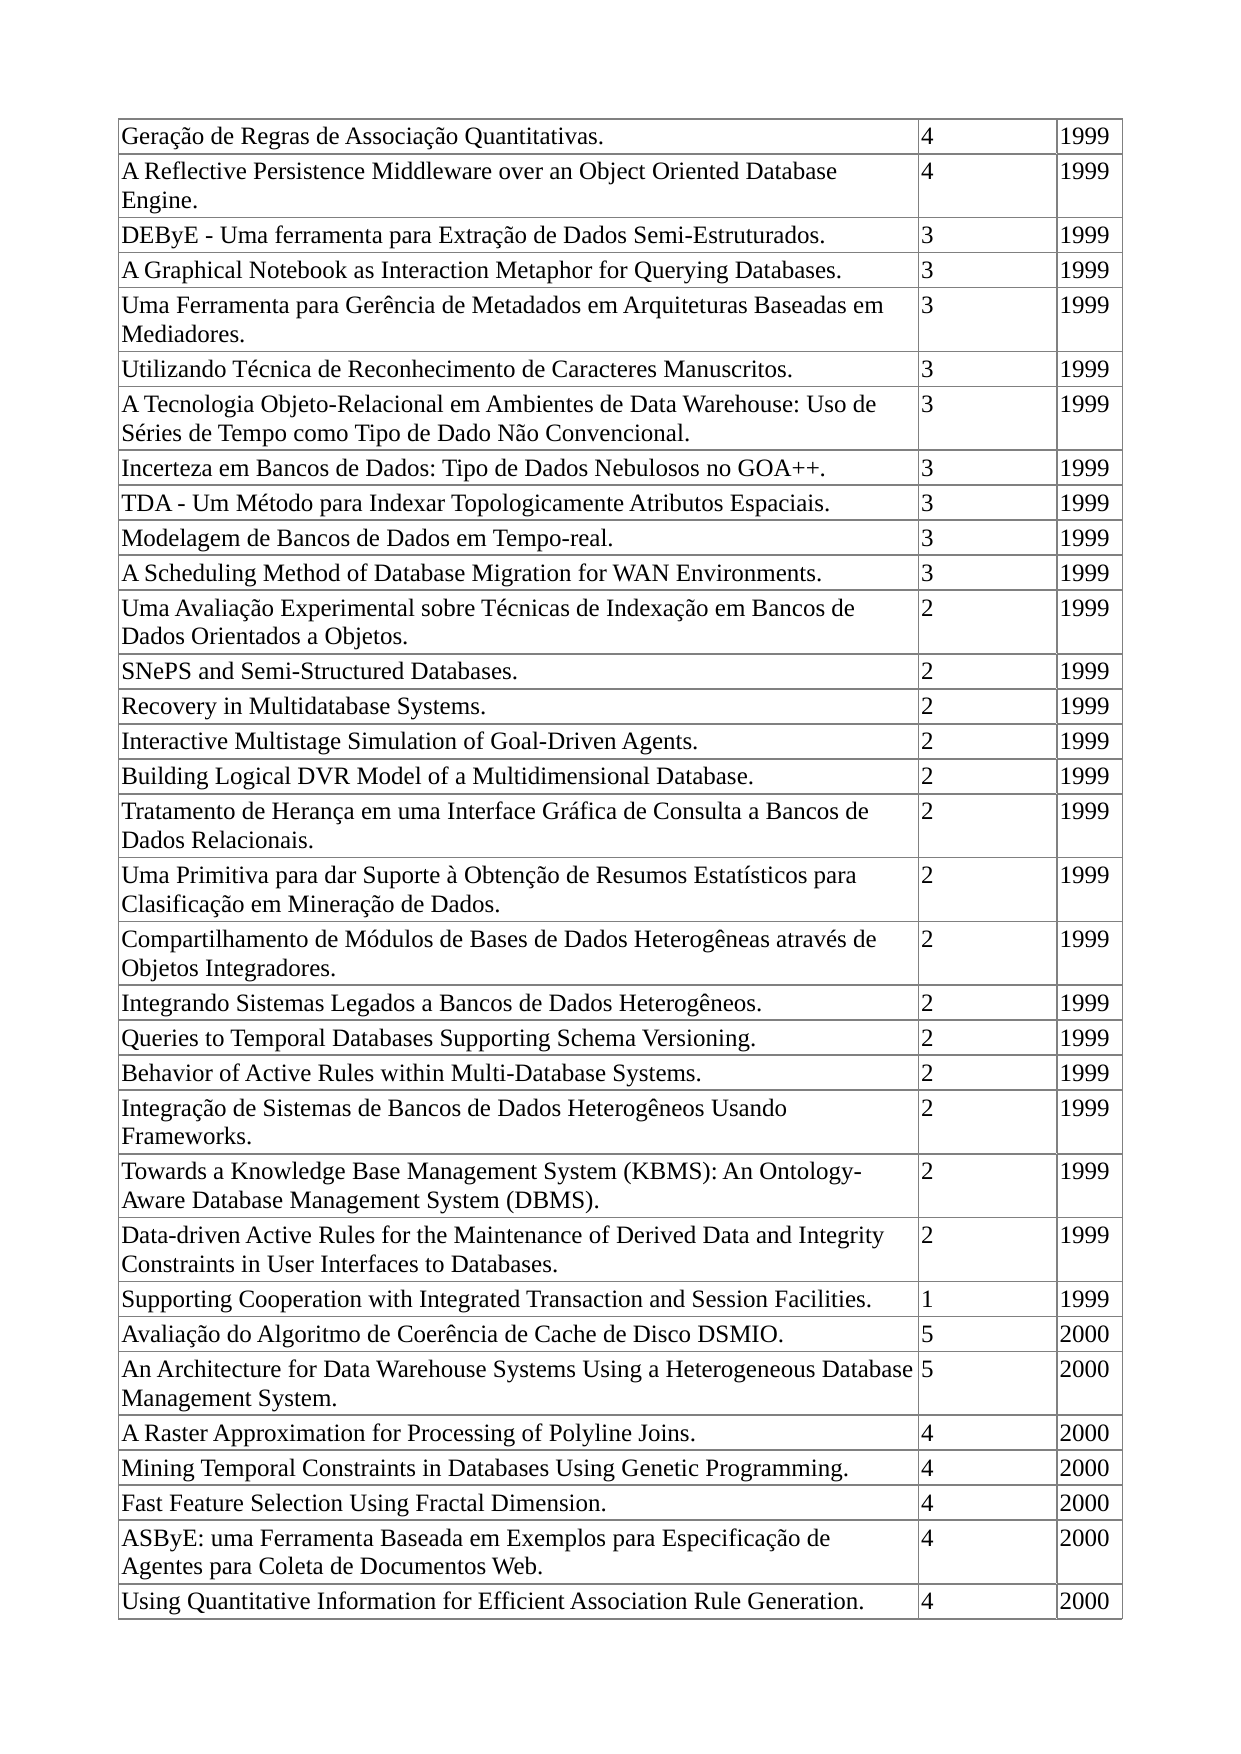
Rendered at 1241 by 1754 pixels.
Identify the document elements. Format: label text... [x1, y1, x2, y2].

table_cell TDA - Um Método para Indexar Topologicamente Atributos Espaciais. [119, 486, 918, 519]
table_cell 1999 [1058, 1282, 1122, 1316]
table_cell 2000 [1058, 1521, 1122, 1583]
table_cell 1999 [1058, 1091, 1122, 1153]
table_cell 2 [919, 1218, 1056, 1281]
table_cell Interactive Multistage Simulation of Goal-Driven Agents. [119, 725, 918, 758]
table_cell 2 [919, 690, 1056, 723]
table_cell 1999 [1058, 556, 1122, 589]
table_cell Queries to Temporal Databases Supporting Schema Versioning. [119, 1021, 918, 1054]
table_cell 1999 [1058, 486, 1122, 519]
table_cell 1999 [1058, 155, 1122, 217]
table_cell Geração de Regras de Associação Quantitativas. [119, 120, 918, 153]
table_cell Fast Feature Selection Using Fractal Dimension. [119, 1486, 918, 1519]
table_cell 2 [919, 922, 1056, 984]
table_cell SNePS and Semi-Structured Databases. [119, 655, 918, 688]
table_cell ASByE: uma Ferramenta Baseada em Exemplos para Especificação de Agentes para Coleta de Documentos Web. [119, 1521, 918, 1583]
table_cell Supporting Cooperation with Integrated Transaction and Session Facilities. [119, 1282, 918, 1316]
table_cell A Graphical Notebook as Interaction Metaphor for Querying Databases. [119, 253, 918, 287]
table_cell 2000 [1058, 1585, 1122, 1618]
table_cell 1999 [1058, 760, 1122, 793]
table_cell 4 [919, 155, 1056, 217]
table_cell A Tecnologia Objeto-Relacional em Ambientes de Data Warehouse: Uso de Séries de Tempo como Tipo de Dado Não Convencional. [119, 387, 918, 449]
table_cell Building Logical DVR Model of a Multidimensional Database. [119, 760, 918, 793]
table_cell Uma Primitiva para dar Suporte à Obtenção de Resumos Estatísticos para Clasificação em Mineração de Dados. [119, 858, 918, 921]
table_cell Behavior of Active Rules within Multi-Database Systems. [119, 1056, 918, 1089]
table_cell 5 [919, 1317, 1056, 1351]
table_cell 1999 [1058, 1218, 1122, 1281]
table_cell 2 [919, 795, 1056, 857]
table_cell Integração de Sistemas de Bancos de Dados Heterogêneos Usando Frameworks. [119, 1091, 918, 1153]
table_cell 3 [919, 352, 1056, 386]
table_cell 2 [919, 591, 1056, 653]
table_cell Avaliação do Algoritmo de Coerência de Cache de Disco DSMIO. [119, 1317, 918, 1351]
table_cell 2 [919, 655, 1056, 688]
table_cell 3 [919, 486, 1056, 519]
table_cell Data-driven Active Rules for the Maintenance of Derived Data and Integrity Constraints in User Interfaces to Databases. [119, 1218, 918, 1281]
table_cell Recovery in Multidatabase Systems. [119, 690, 918, 723]
table_cell 4 [919, 120, 1056, 153]
table_cell 4 [919, 1486, 1056, 1519]
table_cell 1999 [1058, 795, 1122, 857]
table_cell Mining Temporal Constraints in Databases Using Genetic Programming. [119, 1451, 918, 1484]
table_cell 1999 [1058, 1155, 1122, 1217]
table_cell 2 [919, 1091, 1056, 1153]
table_cell A Scheduling Method of Database Migration for WAN Environments. [119, 556, 918, 589]
table_cell 1999 [1058, 218, 1122, 252]
table_cell 1999 [1058, 1021, 1122, 1054]
table_cell A Reflective Persistence Middleware over an Object Oriented Database Engine. [119, 155, 918, 217]
table_cell 2000 [1058, 1451, 1122, 1484]
table_cell 3 [919, 556, 1056, 589]
table_cell 3 [919, 521, 1056, 554]
table_cell 3 [919, 451, 1056, 484]
table_cell 1999 [1058, 922, 1122, 984]
table_cell Utilizando Técnica de Reconhecimento de Caracteres Manuscritos. [119, 352, 918, 386]
table_cell 5 [919, 1352, 1056, 1414]
table_cell 2000 [1058, 1486, 1122, 1519]
table_cell 3 [919, 253, 1056, 287]
table_cell 1999 [1058, 986, 1122, 1019]
table_cell 2 [919, 1056, 1056, 1089]
table_cell 2 [919, 1155, 1056, 1217]
table_cell DEByE - Uma ferramenta para Extração de Dados Semi-Estruturados. [119, 218, 918, 252]
table_cell 1999 [1058, 690, 1122, 723]
table_cell 4 [919, 1416, 1056, 1449]
table_cell Compartilhamento de Módulos de Bases de Dados Heterogêneas através de Objetos Integradores. [119, 922, 918, 984]
table_cell 2 [919, 1021, 1056, 1054]
table_cell 1999 [1058, 1056, 1122, 1089]
table_cell 1999 [1058, 858, 1122, 921]
table_cell 1999 [1058, 387, 1122, 449]
table_cell 1999 [1058, 521, 1122, 554]
table_cell 3 [919, 288, 1056, 351]
table_cell 1999 [1058, 288, 1122, 351]
table_cell 1 [919, 1282, 1056, 1316]
table_cell 2000 [1058, 1317, 1122, 1351]
table_cell Tratamento de Herança em uma Interface Gráfica de Consulta a Bancos de Dados Relacionais. [119, 795, 918, 857]
table_cell Integrando Sistemas Legados a Bancos de Dados Heterogêneos. [119, 986, 918, 1019]
table_cell Towards a Knowledge Base Management System (KBMS): An Ontology-Aware Database Management System (DBMS). [119, 1155, 918, 1217]
table_cell 4 [919, 1585, 1056, 1618]
table_cell 1999 [1058, 352, 1122, 386]
table_cell 4 [919, 1521, 1056, 1583]
table_cell 3 [919, 218, 1056, 252]
table_cell 1999 [1058, 451, 1122, 484]
table_cell 1999 [1058, 253, 1122, 287]
table_cell 4 [919, 1451, 1056, 1484]
table_cell A Raster Approximation for Processing of Polyline Joins. [119, 1416, 918, 1449]
table_cell 2000 [1058, 1352, 1122, 1414]
table_cell 2 [919, 986, 1056, 1019]
table_cell 1999 [1058, 120, 1122, 153]
table_cell 1999 [1058, 591, 1122, 653]
table_cell Incerteza em Bancos de Dados: Tipo de Dados Nebulosos no GOA++. [119, 451, 918, 484]
table_cell 1999 [1058, 725, 1122, 758]
table_cell An Architecture for Data Warehouse Systems Using a Heterogeneous Database Management System. [119, 1352, 918, 1414]
table_cell 2 [919, 858, 1056, 921]
table_cell Using Quantitative Information for Efficient Association Rule Generation. [119, 1585, 918, 1618]
table_cell 2000 [1058, 1416, 1122, 1449]
table_cell 2 [919, 760, 1056, 793]
table_cell Modelagem de Bancos de Dados em Tempo-real. [119, 521, 918, 554]
table_cell 1999 [1058, 655, 1122, 688]
table_cell Uma Ferramenta para Gerência de Metadados em Arquiteturas Baseadas em Mediadores. [119, 288, 918, 351]
table_cell 3 [919, 387, 1056, 449]
table_cell 2 [919, 725, 1056, 758]
table_cell Uma Avaliação Experimental sobre Técnicas de Indexação em Bancos de Dados Orientados a Objetos. [119, 591, 918, 653]
